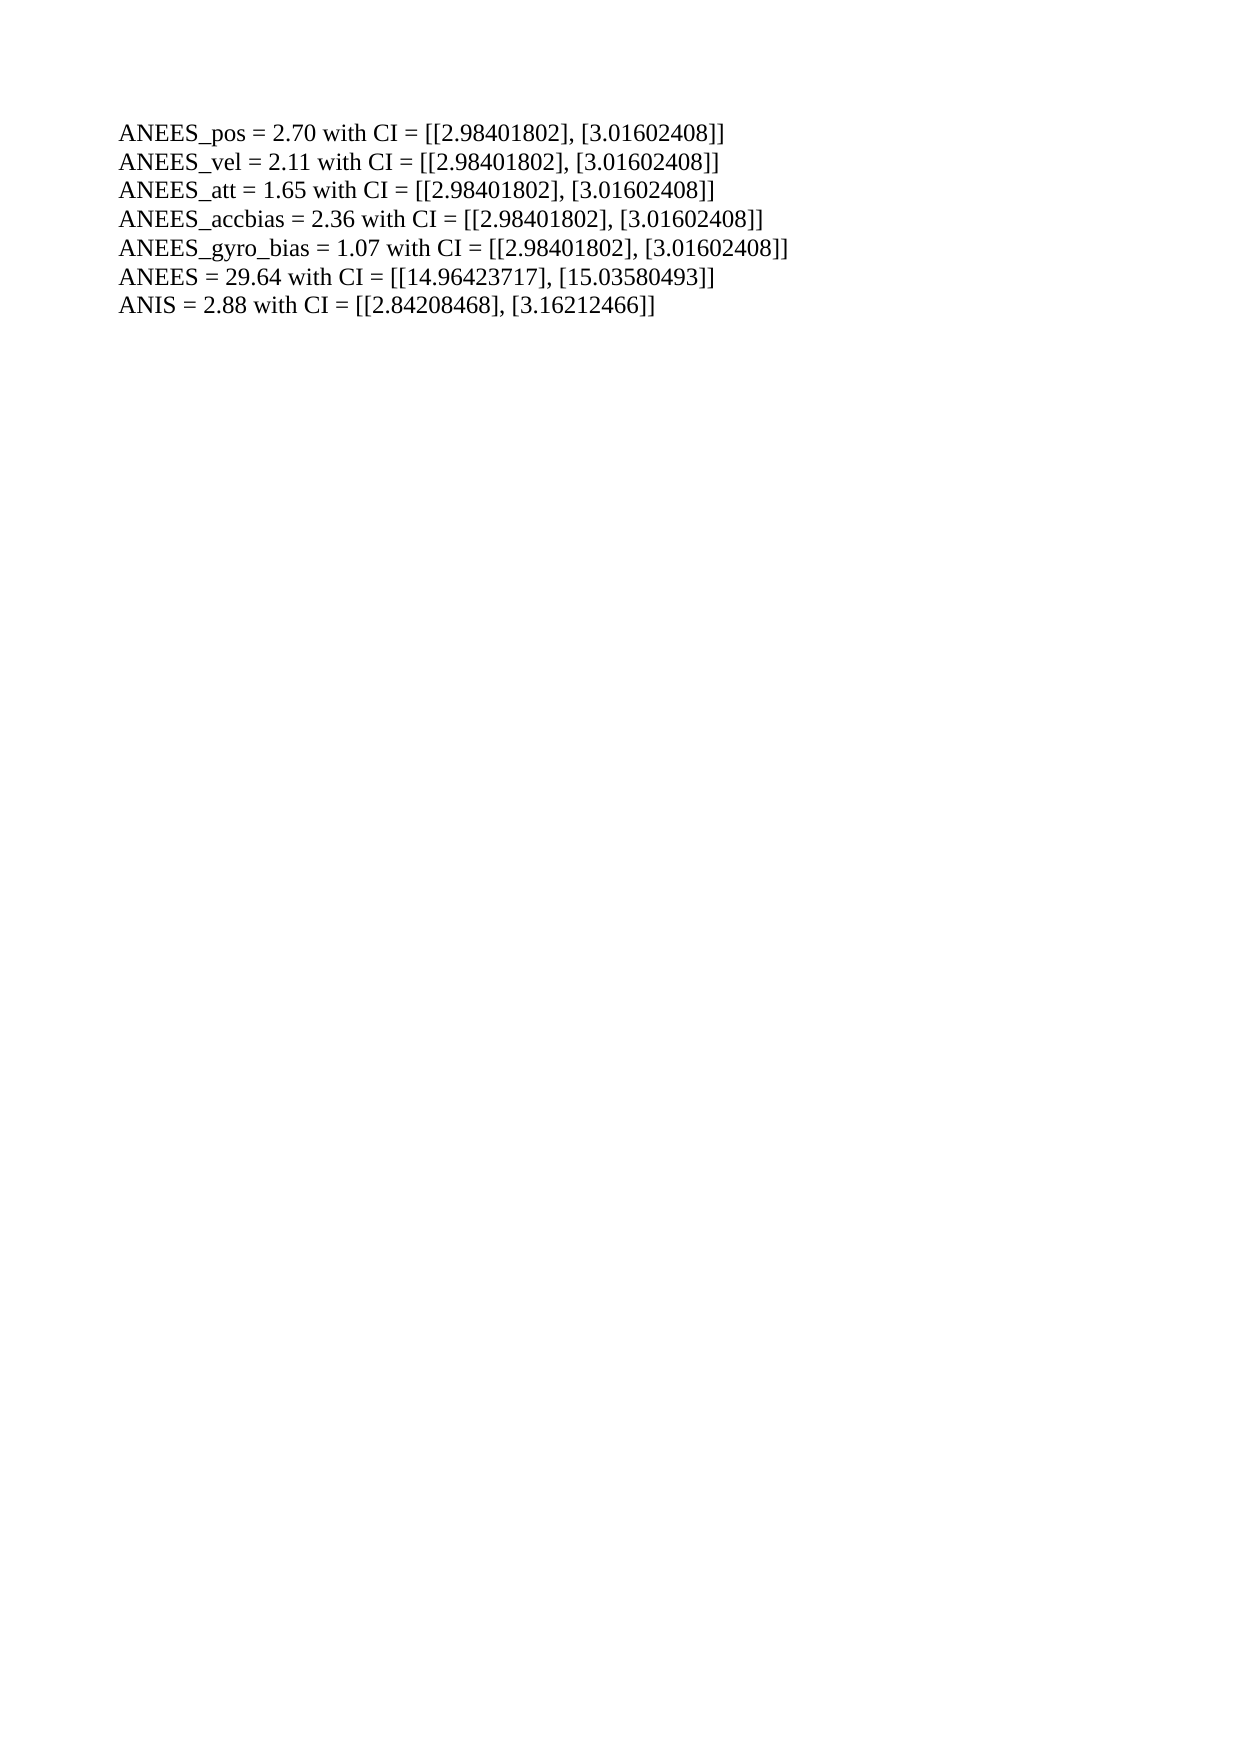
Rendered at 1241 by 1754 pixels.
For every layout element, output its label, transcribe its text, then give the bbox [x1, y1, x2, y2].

text ANIS = 2.88 with CI = [[2.84208468], [3.16212466]] [118, 291, 1122, 319]
text ANEES = 29.64 with CI = [[14.96423717], [15.03580493]] [118, 262, 1122, 291]
text ANEES_pos = 2.70 with CI = [[2.98401802], [3.01602408]] [118, 118, 1122, 147]
text ANEES_accbias = 2.36 with CI = [[2.98401802], [3.01602408]] [118, 204, 1122, 233]
text ANEES_gyro_bias = 1.07 with CI = [[2.98401802], [3.01602408]] [118, 233, 1122, 262]
text ANEES_att = 1.65 with CI = [[2.98401802], [3.01602408]] [118, 176, 1122, 204]
text ANEES_vel = 2.11 with CI = [[2.98401802], [3.01602408]] [118, 147, 1122, 176]
